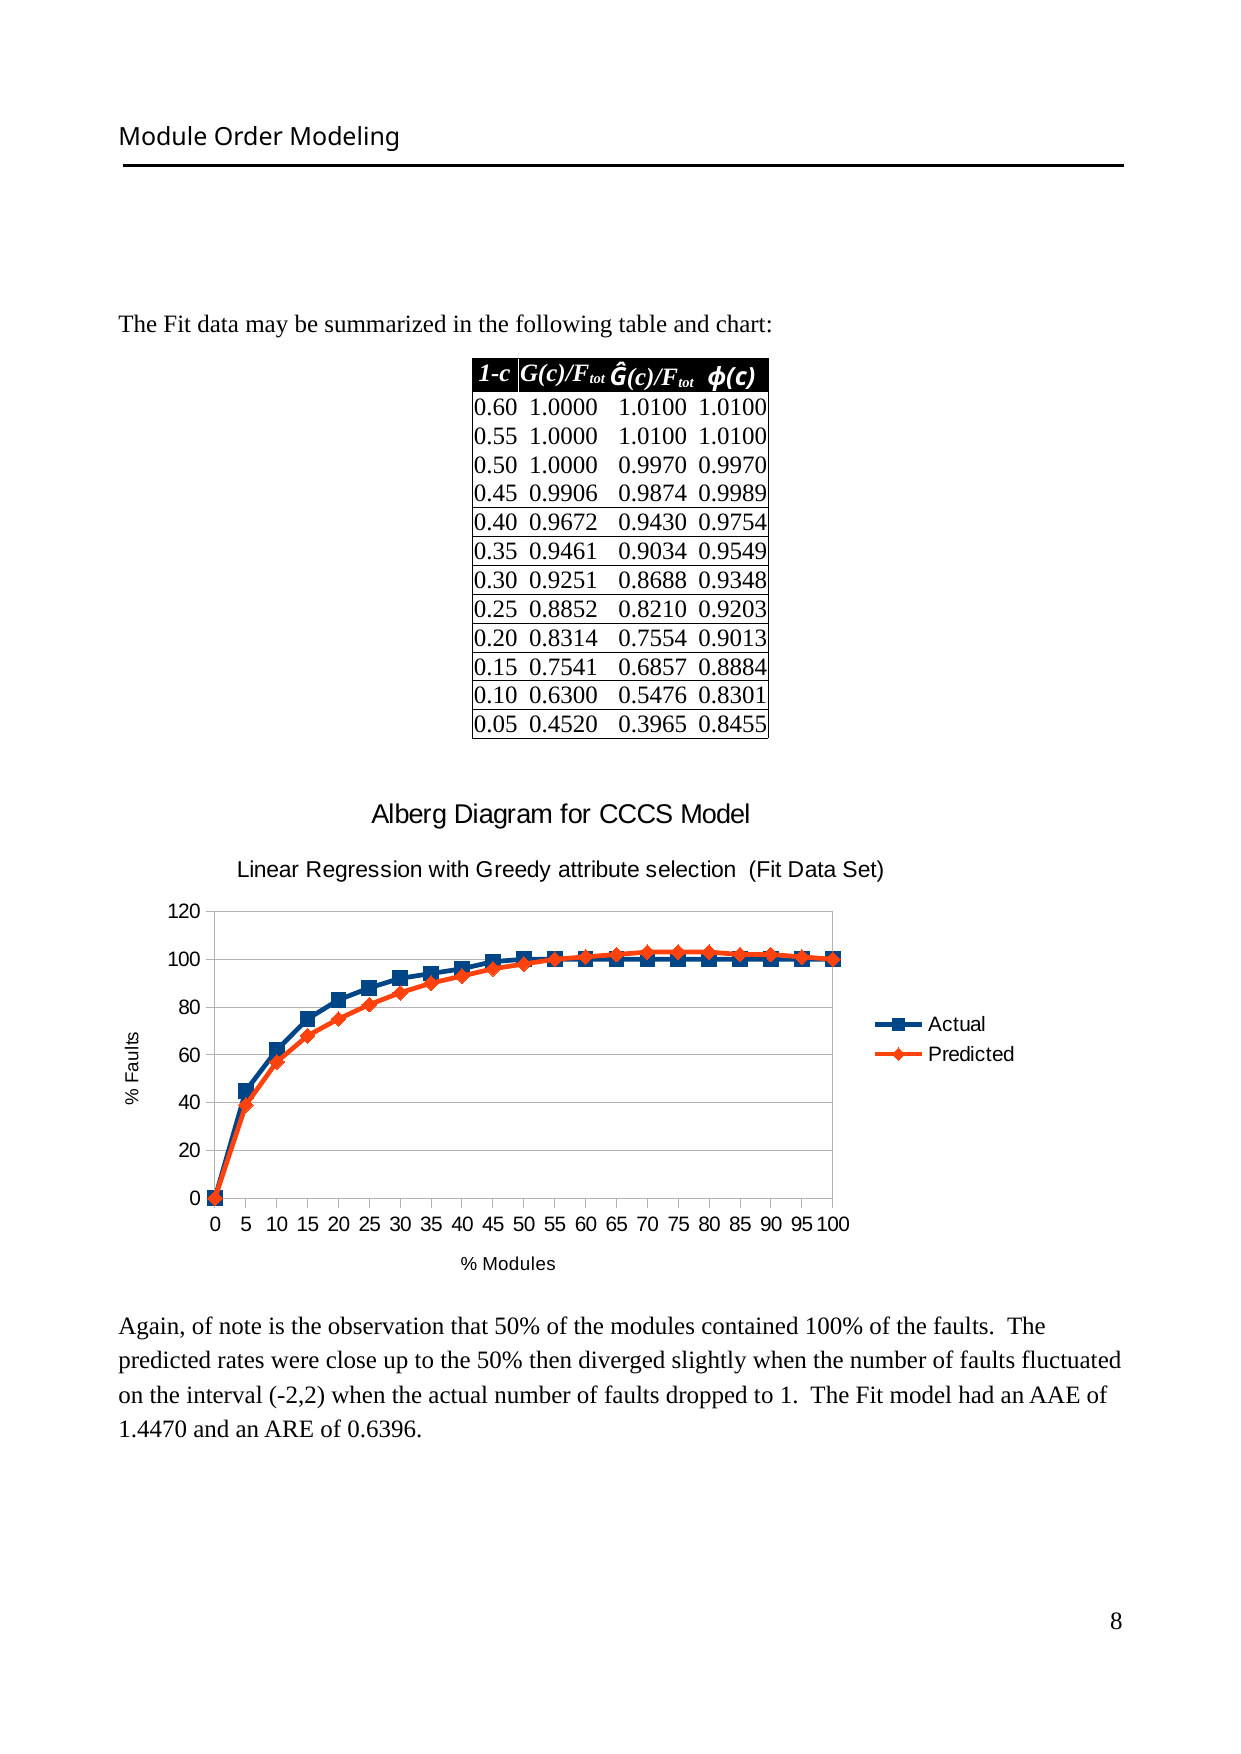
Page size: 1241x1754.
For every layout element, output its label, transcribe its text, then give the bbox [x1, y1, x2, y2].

table_cell 0.40 [473, 508, 518, 536]
table_header G(c)/Ftot [519, 359, 608, 392]
table_cell 0.9461 [519, 537, 608, 565]
table_cell 0.9970 [608, 450, 697, 478]
table_cell 0.8688 [608, 566, 697, 594]
table_cell 0.9989 [697, 479, 768, 507]
table_cell 0.9672 [519, 508, 608, 536]
table_cell 1.0000 [519, 450, 608, 478]
table_cell 0.50 [473, 450, 518, 478]
table_cell 1.0000 [519, 392, 608, 421]
table_cell 0.8852 [519, 595, 608, 623]
table_cell 1.0000 [519, 421, 608, 450]
table_cell 0.4520 [519, 710, 608, 738]
table_cell 0.9549 [697, 537, 768, 565]
table_cell 0.60 [473, 392, 518, 421]
table_cell 0.15 [473, 653, 518, 680]
table_cell 0.5476 [608, 681, 697, 709]
table_cell 1.0100 [608, 392, 697, 421]
table_cell 0.8455 [697, 710, 768, 738]
table_cell 0.9754 [697, 508, 768, 536]
table_cell 0.9034 [608, 537, 697, 565]
text Again, of note is the observation that 50% of the modules contained 100% of the faults. The predicted rates were close up to the 50% then diverged slightly when the number of faults fluctuated on the interval (-2,2) when the actual number of faults dropped to 1. The Fit model had an AAE of 1.4470 and an ARE of 0.6396. [118, 794, 1122, 1443]
table_cell 0.45 [473, 479, 518, 507]
table_cell 0.6300 [519, 681, 608, 709]
table_cell 0.20 [473, 624, 518, 652]
table_cell 1.0100 [697, 421, 768, 450]
table_cell 0.9906 [519, 479, 608, 507]
table_cell 0.3965 [608, 710, 697, 738]
table_cell 0.10 [473, 681, 518, 709]
table_cell 0.8210 [608, 595, 697, 623]
table_cell 0.25 [473, 595, 518, 623]
table_cell 0.30 [473, 566, 518, 594]
table_cell 0.9013 [697, 624, 768, 652]
table_cell 0.9348 [697, 566, 768, 594]
table_cell 0.8301 [697, 681, 768, 709]
table_cell 1.0100 [697, 392, 768, 421]
table_header Ĝ(c)/Ftot [608, 359, 697, 392]
table_cell 0.7541 [519, 653, 608, 680]
table_cell 0.9203 [697, 595, 768, 623]
table_cell 1.0100 [608, 421, 697, 450]
table_header ϕ(c) [697, 359, 768, 392]
table_cell 0.7554 [608, 624, 697, 652]
table_cell 0.05 [473, 710, 518, 738]
table_cell 0.9430 [608, 508, 697, 536]
table_cell 0.8314 [519, 624, 608, 652]
table_cell 0.9874 [608, 479, 697, 507]
text The Fit data may be summarized in the following table and chart: [118, 309, 1122, 338]
table_header 1-c [473, 359, 518, 392]
table_cell 0.9970 [697, 450, 768, 478]
table_cell 0.9251 [519, 566, 608, 594]
table_cell 0.6857 [608, 653, 697, 680]
table_cell 0.8884 [697, 653, 768, 680]
table_cell 0.35 [473, 537, 518, 565]
table_cell 0.55 [473, 421, 518, 450]
